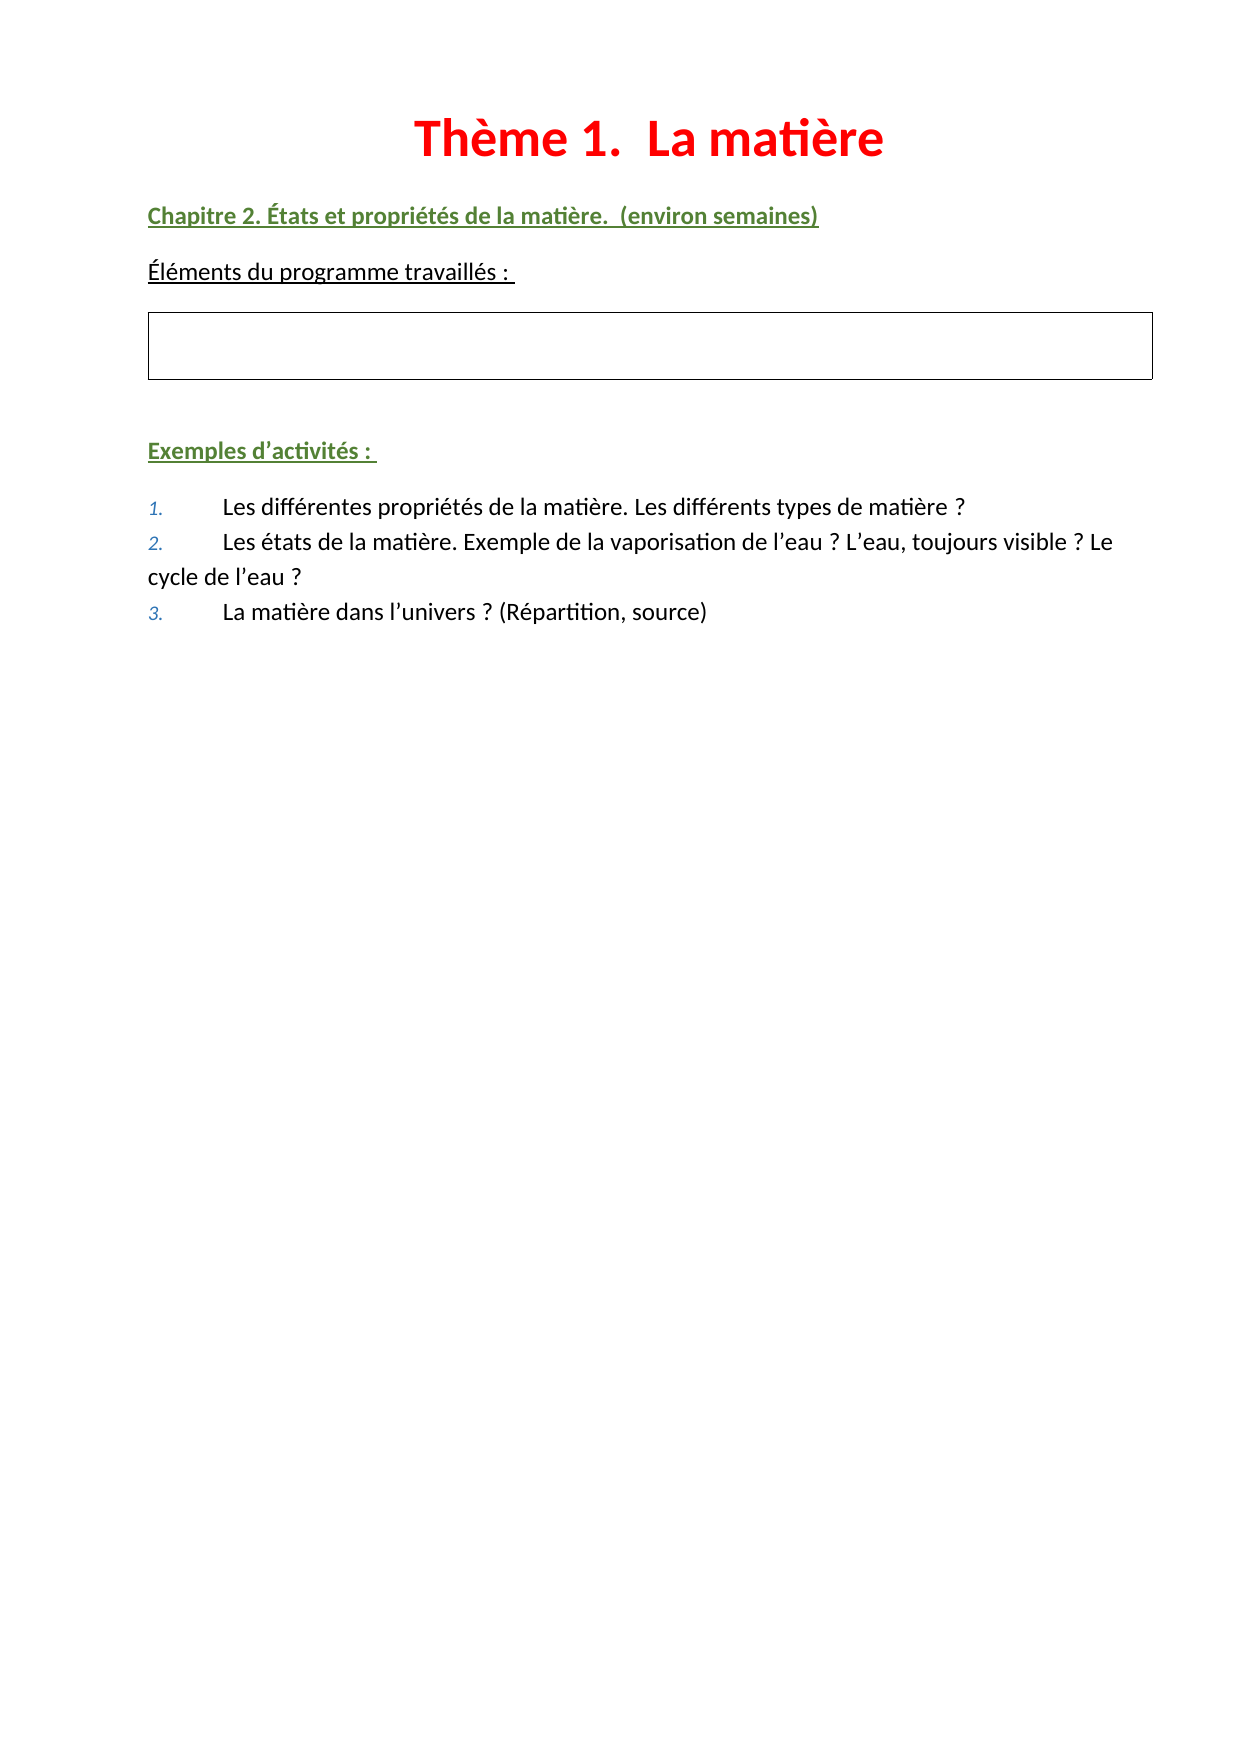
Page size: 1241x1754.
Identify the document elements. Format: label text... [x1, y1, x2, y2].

list Les différentes propriétés de la matière. Les différents types de matière ? [148, 491, 1152, 521]
text Chapitre 2. États et propriétés de la matière. (environ semaines) [148, 200, 1152, 231]
list Les états de la matière. Exemple de la vaporisation de l’eau ? L’eau, toujours visible ? Le cycle de l’eau ? [148, 526, 1152, 591]
table_header [149, 313, 1152, 379]
list La matière dans l’univers ? (Répartition, source) [148, 596, 1152, 626]
text Thème 1. La matière [148, 103, 1152, 169]
text Éléments du programme travaillés : [148, 256, 1152, 287]
text Exemples d’activités : [148, 435, 1152, 466]
